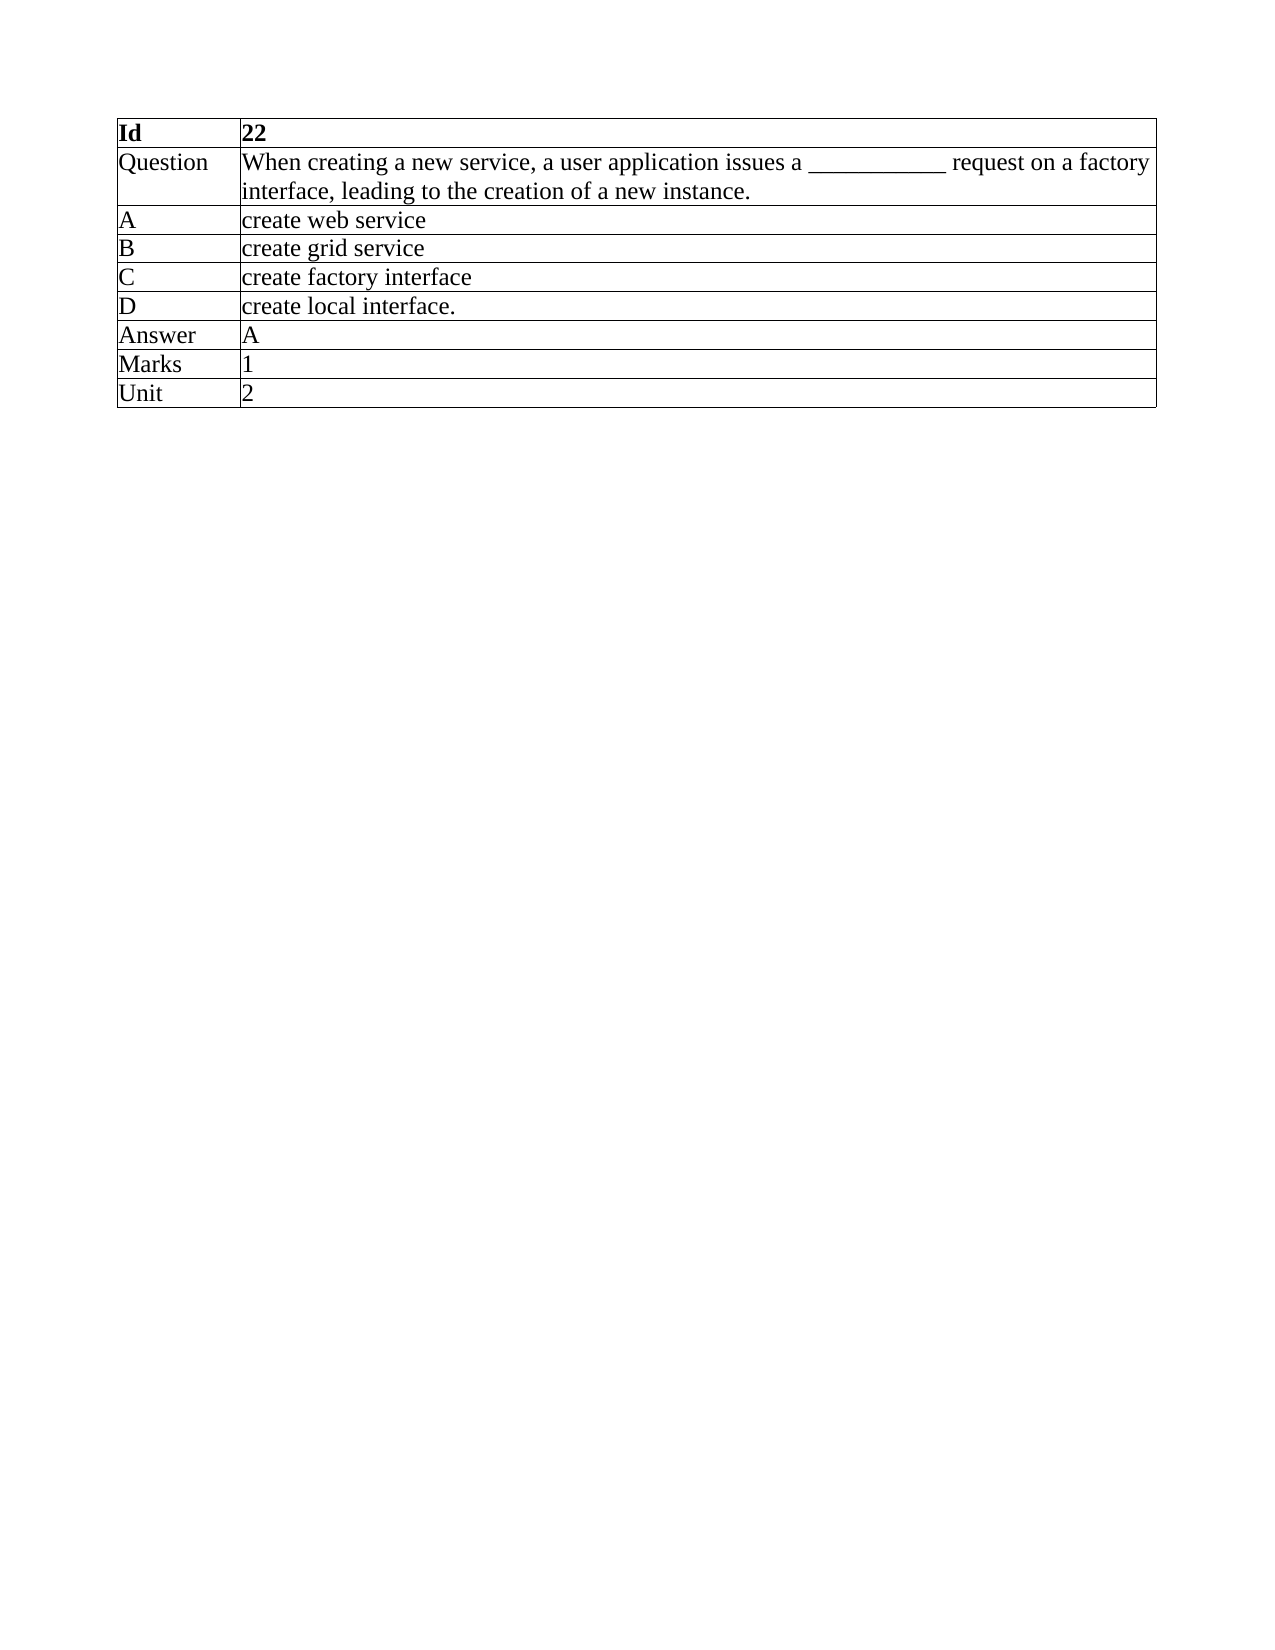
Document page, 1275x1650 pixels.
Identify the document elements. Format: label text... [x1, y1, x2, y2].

table_cell create local interface. [241, 292, 1156, 320]
table_cell Answer [118, 321, 240, 349]
table_cell Question [118, 148, 240, 204]
table_cell create factory interface [241, 263, 1156, 291]
table_cell Unit [118, 379, 240, 407]
table_cell C [118, 263, 240, 291]
table_cell D [118, 292, 240, 320]
table_header Id [118, 119, 240, 147]
table_cell 1 [241, 350, 1156, 378]
table_cell 2 [241, 379, 1156, 407]
table_header 22 [241, 119, 1156, 147]
table_cell Marks [118, 350, 240, 378]
table_cell create web service [241, 206, 1156, 233]
table_cell A [118, 206, 240, 233]
table_cell When creating a new service, a user application issues a ___________ request on a factory interface, leading to the creation of a new instance. [241, 148, 1156, 204]
table_cell B [118, 235, 240, 262]
table_cell A [241, 321, 1156, 349]
table_cell create grid service [241, 235, 1156, 262]
